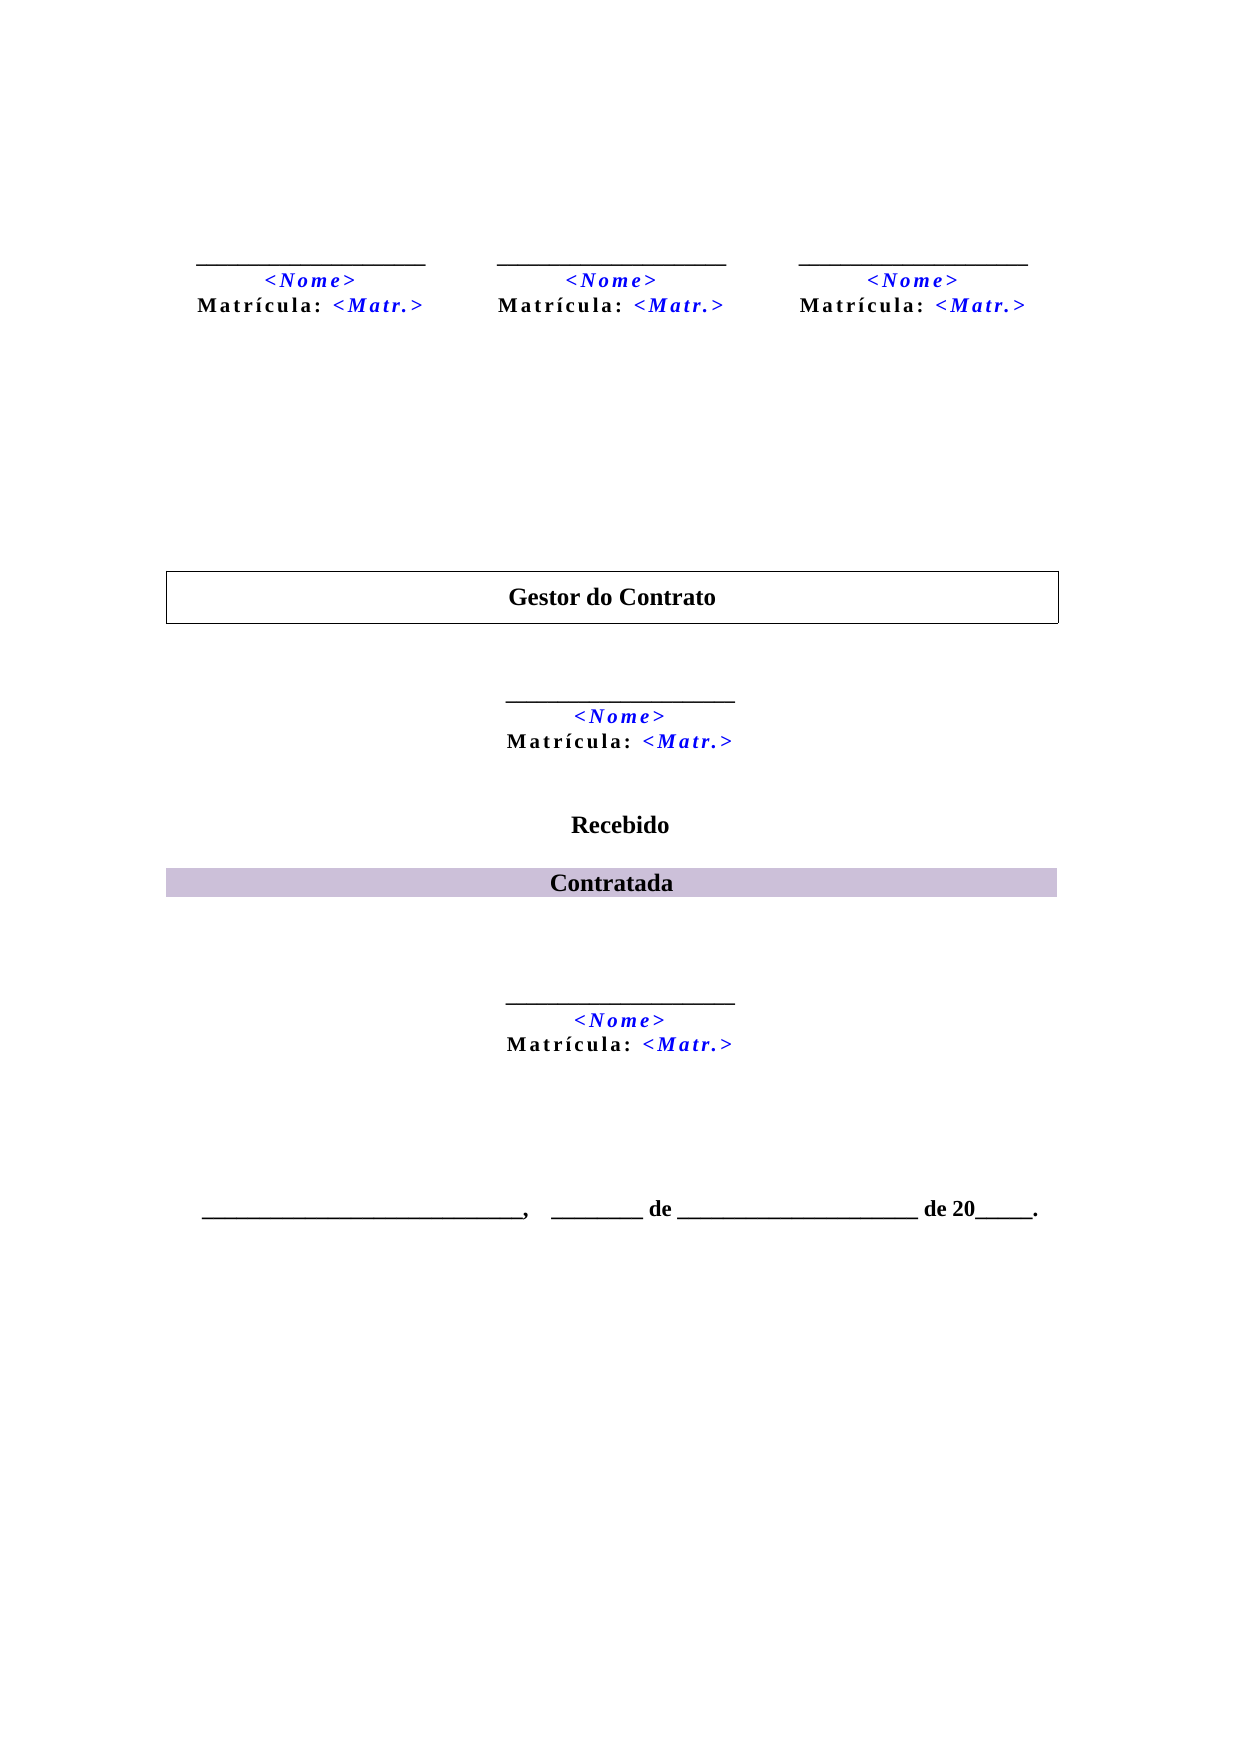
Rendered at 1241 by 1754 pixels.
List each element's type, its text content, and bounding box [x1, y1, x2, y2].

text Recebido [177, 810, 1063, 839]
text ____________________________, ________ de _____________________ de 20_____. [177, 1195, 1063, 1221]
text <Nome> [177, 1007, 1063, 1032]
table_header Contratada [166, 868, 1057, 897]
text ______________________ [177, 983, 1063, 1007]
text Matrícula: <Matr.> [177, 728, 1063, 753]
text ______________________ [177, 680, 1063, 704]
table_cell ______________________ <Nome> Matrícula: <Matr.> [768, 148, 1058, 341]
table_cell ______________________ <Nome> Matrícula: <Matr.> [455, 148, 768, 341]
text <Nome> [177, 704, 1063, 728]
table_header Gestor do Contrato [167, 572, 1058, 622]
text Matrícula: <Matr.> [177, 1032, 1063, 1056]
table_cell ______________________ <Nome> Matrícula: <Matr.> [166, 148, 455, 341]
